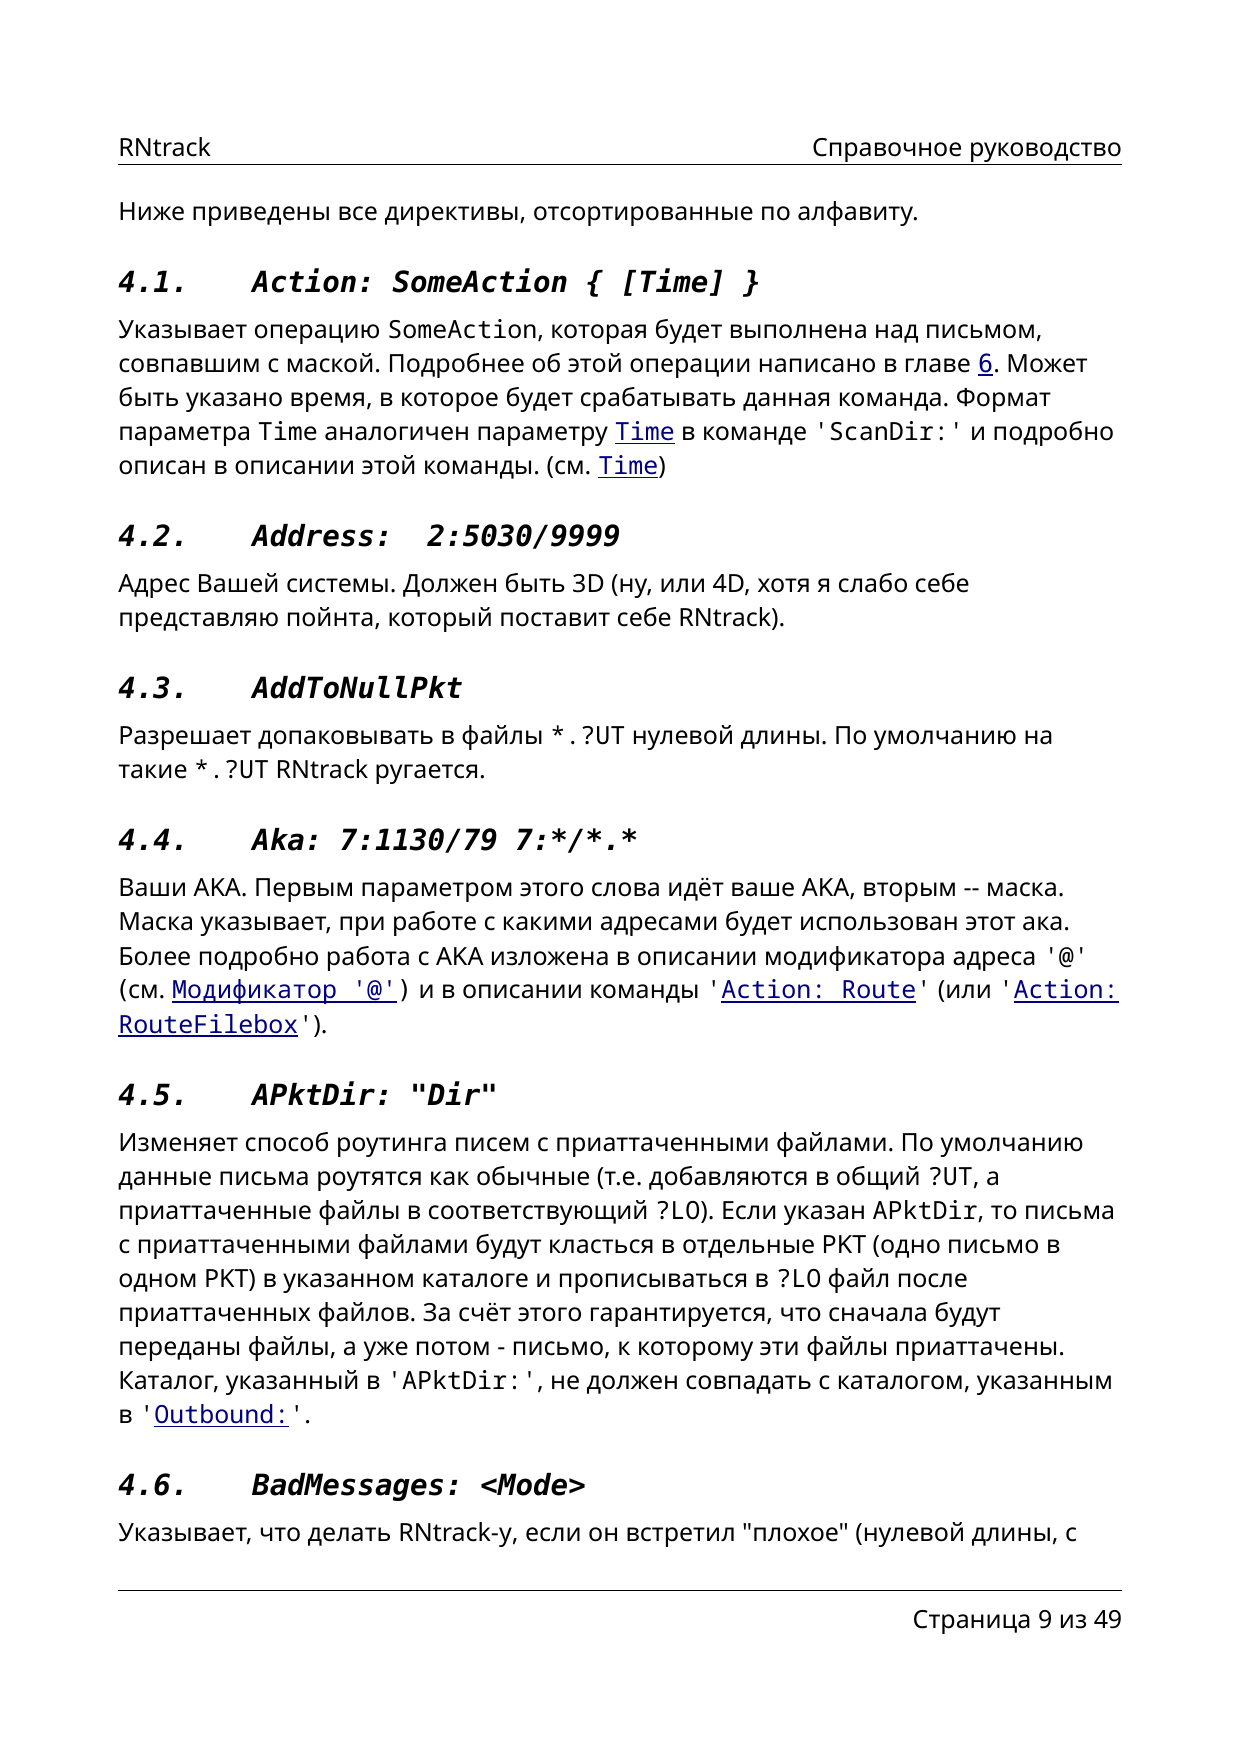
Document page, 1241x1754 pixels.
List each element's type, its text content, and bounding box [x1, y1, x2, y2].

text Указывает операцию SomeAction, которая будет выполнена над письмом, совпавшим с маской. Подробнее об этой операции написано в главе 6. Может быть указано время, в которое будет срабатывать данная команда. Формат параметра Time аналогичен параметру Time в команде 'ScanDir:' и подробно описан в описании этой команды. (см. Time) [118, 312, 1122, 482]
text Разрешает допаковывать в файлы *.?UT нулевой длины. По умолчанию на такие *.?UT RNtrack ругается. [118, 718, 1122, 786]
subtitle APktDir: "Dir" [118, 1078, 1122, 1112]
subtitle AddToNullPkt [118, 671, 1122, 705]
subtitle Address: 2:5030/9999 [118, 519, 1122, 553]
text Указывает, что делать RNtrack-у, если он встретил "плохое" (нулевой длины, с [118, 1515, 1122, 1549]
subtitle BadMessages: <Mode> [118, 1468, 1122, 1502]
text Ниже приведены все директивы, отсортированные по алфавиту. [118, 193, 1122, 228]
text Изменяет способ роутинга писем с приаттаченными файлами. По умолчанию данные письма роутятся как обычные (т.е. добавляются в общий ?UT, а приаттаченные файлы в соответствующий ?LO). Если указан APktDir, то письма с приаттаченными файлами будут класться в отдельные PKT (одно письмо в одном PKT) в указанном каталоге и прописываться в ?LO файл после приаттаченных файлов. За счёт этого гарантируется, что сначала будут переданы файлы, а уже потом - письмо, к которому эти файлы приаттачены. Каталог, указанный в 'APktDir:', не должен совпадать с каталогом, указанным в 'Outbound:'. [118, 1124, 1122, 1431]
subtitle Action: SomeAction { [Time] } [118, 265, 1122, 299]
subtitle Aka: 7:1130/79 7:*/*.* [118, 823, 1122, 857]
text Ваши AKA. Первым параметром этого слова идёт ваше AKA, вторым -- маска. Маска указывает, при работе с какими адресами будет использован этот ака. Более подробно работа с AKA изложена в описании модификатора адреса '@' (см. Модификатор '@') и в описании команды 'Action: Route' (или 'Action: RouteFilebox'). [118, 870, 1122, 1040]
text Адрес Вашей системы. Должен быть 3D (ну, или 4D, хотя я слабо себе представляю пойнта, который поставит себе RNtrack). [118, 566, 1122, 634]
